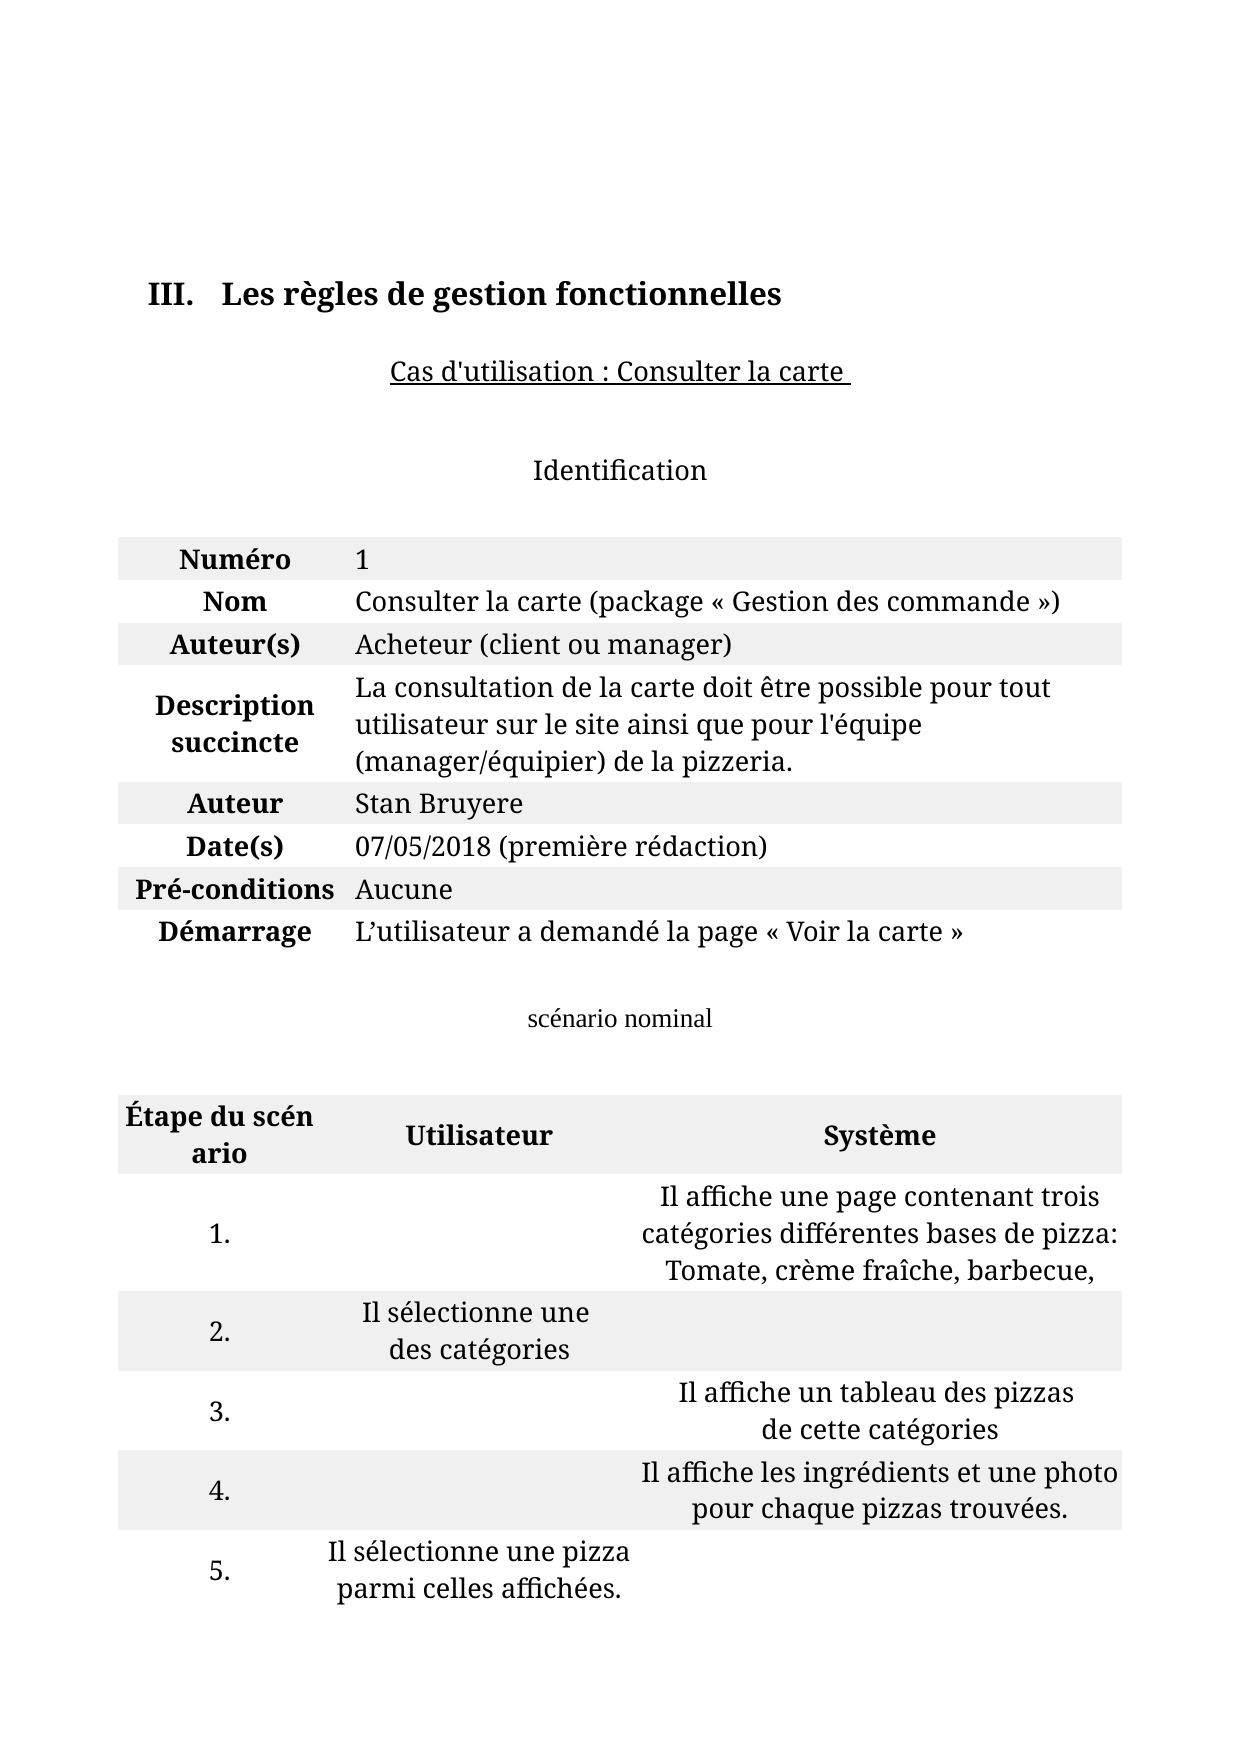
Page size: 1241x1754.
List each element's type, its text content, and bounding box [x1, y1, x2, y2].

table_cell [638, 1530, 1122, 1609]
table_header 1 [352, 537, 1122, 580]
table_cell [321, 1175, 638, 1291]
table_cell 3. [118, 1371, 321, 1450]
table_cell Pré-conditions [118, 867, 352, 910]
table_cell Stan Bruyere [352, 782, 1122, 824]
table_cell Il affiche les ingrédients et une photo pour chaque pizzas trouvées. [638, 1450, 1122, 1530]
table_cell L’utilisateur a demandé la page « Voir la carte » [352, 910, 1122, 953]
table_cell Démarrage [118, 910, 352, 953]
table_cell La consultation de la carte doit être possible pour tout utilisateur sur le site ainsi que pour l'équipe (manager/équipier) de la pizzeria. [352, 665, 1122, 782]
table_cell Auteur(s) [118, 623, 352, 665]
table_cell Aucune [352, 867, 1122, 910]
table_cell Consulter la carte (package « Gestion des commande ») [352, 580, 1122, 623]
table_cell [638, 1291, 1122, 1371]
table_header Système [638, 1095, 1122, 1174]
subtitle Cas d'utilisation : Consulter la carte [118, 352, 1122, 389]
table_cell Il sélectionne une pizza parmi celles affichées. [321, 1530, 638, 1609]
table_cell 2. [118, 1291, 321, 1371]
table_cell [321, 1371, 638, 1450]
text scénario nominal [118, 1002, 1122, 1033]
text Identification [118, 451, 1122, 488]
table_cell Description succincte [118, 665, 352, 782]
subtitle Les règles de gestion fonctionnelles [148, 272, 1122, 315]
table_cell 4. [118, 1450, 321, 1530]
table_cell 1. [118, 1175, 321, 1291]
table_header Numéro [118, 537, 352, 580]
table_cell 07/05/2018 (première rédaction) [352, 825, 1122, 867]
table_cell Date(s) [118, 825, 352, 867]
table_cell Acheteur (client ou manager) [352, 623, 1122, 665]
table_cell [321, 1450, 638, 1530]
table_cell Il affiche un tableau des pizzas de cette catégories [638, 1371, 1122, 1450]
table_cell 5. [118, 1530, 321, 1609]
table_cell Il affiche une page contenant trois catégories différentes bases de pizza: Tomate, crème fraîche, barbecue, [638, 1175, 1122, 1291]
table_cell Nom [118, 580, 352, 623]
table_header Utilisateur [321, 1095, 638, 1174]
table_cell Auteur [118, 782, 352, 824]
table_header Étape du scénario [118, 1095, 321, 1174]
table_cell Il sélectionne une des catégories [321, 1291, 638, 1371]
